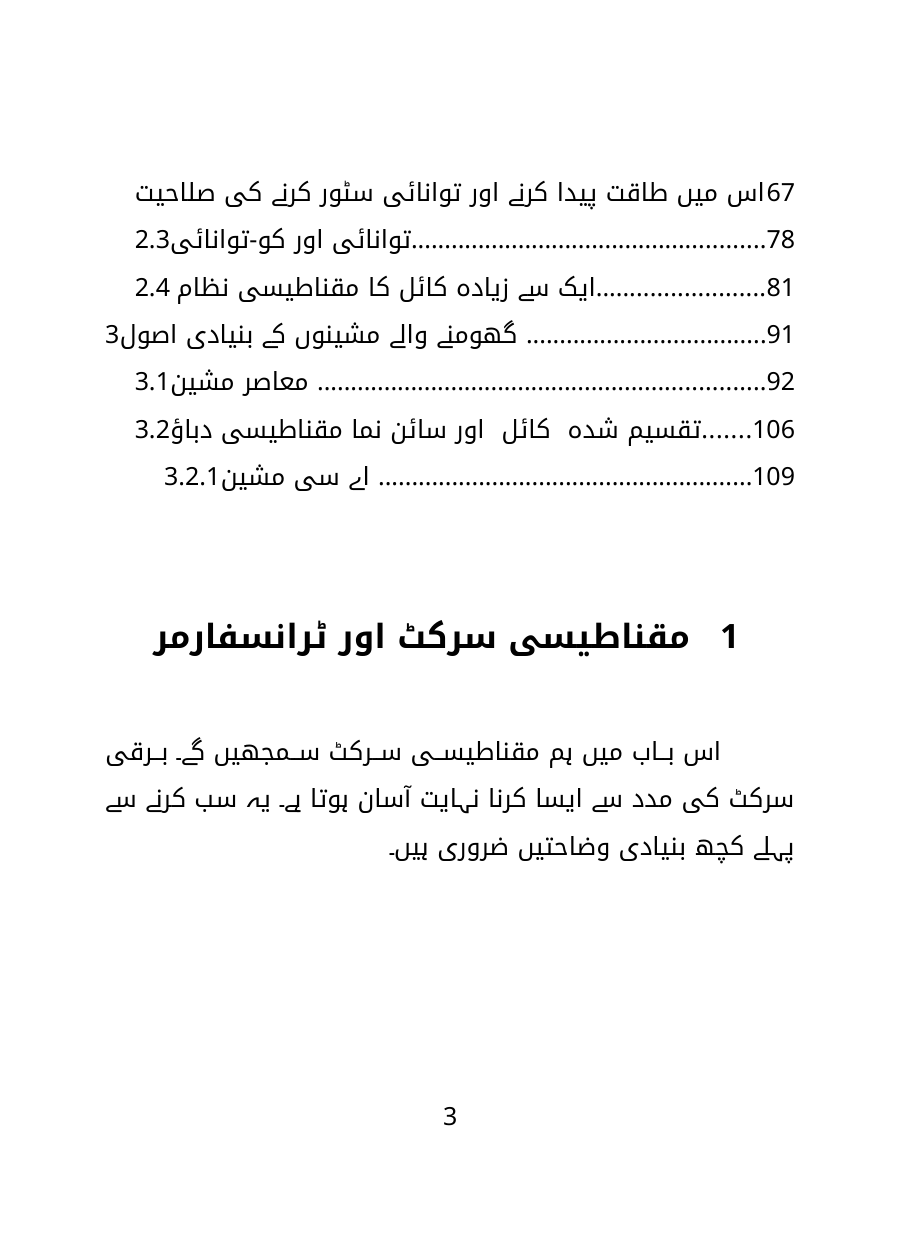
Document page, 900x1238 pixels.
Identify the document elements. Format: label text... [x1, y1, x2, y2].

text 2.3توانائی اور کو-توانائی 78 [134, 216, 795, 264]
text 3گھومنے والے مشینوں کے بنیادی اصول 91 [105, 311, 795, 359]
text 3.2.1اے سی مشین 109 [164, 453, 795, 501]
subtitle مقناطیسی سرکٹ اور ٹرانسفارمر [105, 605, 720, 669]
text 2.4 ایک سے زیادہ کائل کا مقناطیسی نظام 81 [134, 264, 795, 311]
text 3.2تقسیم شدہ کائل اور سائن نما مقناطیسی دباؤ 106 [134, 406, 795, 453]
text اس باب میں ہم مقناطیسی سرکٹ سمجھیں گے۔ برقی سرکٹ کی مدد سے ایسا کرنا نہایت آسان ہوتا ہے۔ یہ سب کرنے سے پہلے کچھ بنیادی وضاحتیں ضروری ہیں۔ [105, 728, 795, 870]
text 2.2توانائی کی قسم تبدیل کرنے والا ایک کائل کا نظام اور اس میں طاقت پیدا کرنے اور توانائی سٹور کرنے کی صلاحیت 67 [134, 169, 795, 216]
text 3.1معاصر مشین 92 [134, 359, 795, 406]
